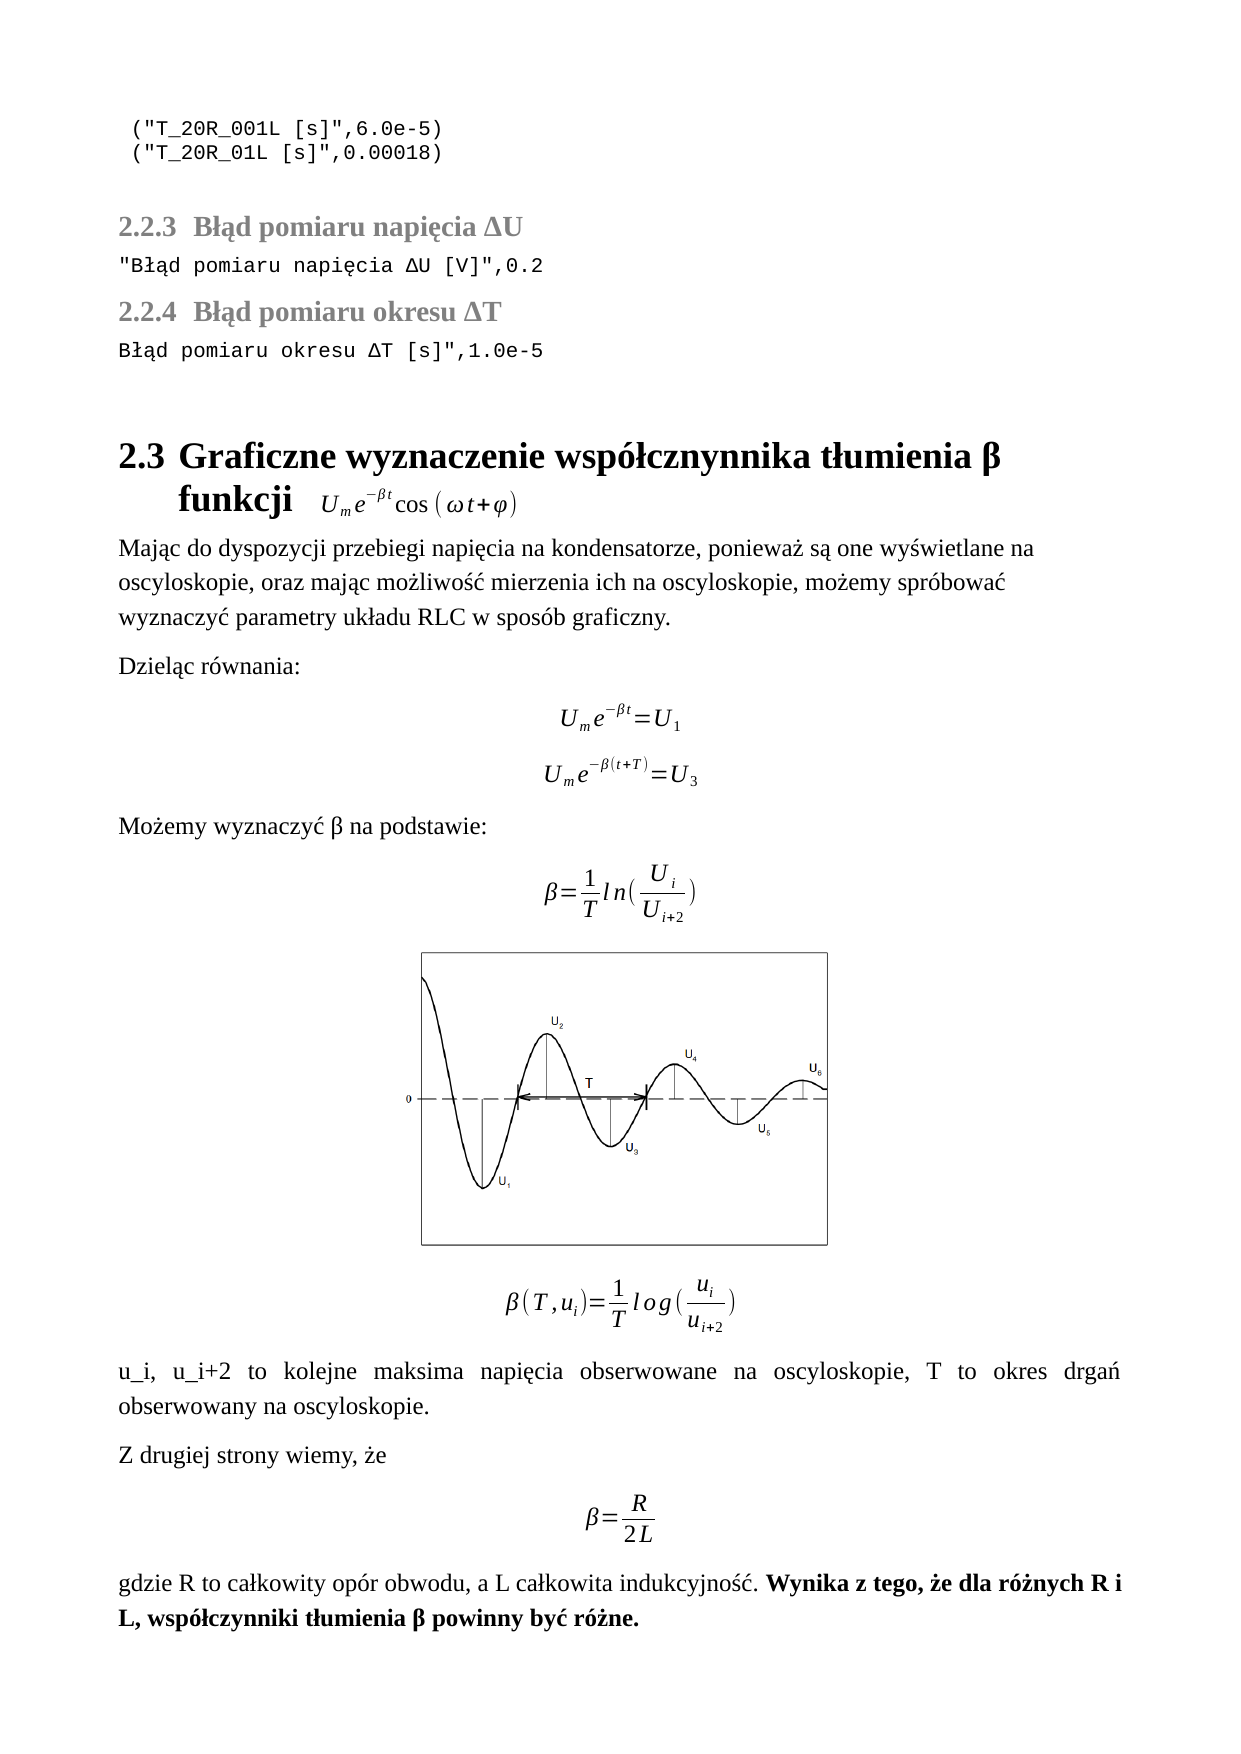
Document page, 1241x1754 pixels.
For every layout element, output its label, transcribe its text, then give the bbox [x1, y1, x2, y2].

picture [396, 946, 844, 1250]
text Błąd pomiaru okresu ΔT [s]",1.0e-5 [118, 340, 1122, 363]
text ("T_20R_001L [s]",6.0e-5) [118, 118, 1122, 142]
text gdzie R to całkowity opór obwodu, a L całkowita indukcyjność. Wynika z tego, że dla różnych R i L, współczynniki tłumienia β powinny być różne. [118, 1568, 1122, 1632]
text "Błąd pomiaru napięcia ΔU [V]",0.2 [118, 256, 1122, 279]
text u_i, u_i+2 to kolejne maksima napięcia obserwowane na oscyloskopie, T to okres drgań obserwowany na oscyloskopie. [118, 1356, 1122, 1420]
subtitle Błąd pomiaru napięcia ΔU [118, 209, 1122, 243]
text Dzieląc równania: [118, 651, 1122, 680]
text Możemy wyznaczyć β na podstawie: [118, 811, 1122, 840]
text ("T_20R_01L [s]",0.00018) [118, 142, 1122, 165]
text Z drugiej strony wiemy, że [118, 1440, 1122, 1469]
subtitle Błąd pomiaru okresu ΔT [118, 294, 1122, 327]
text Mając do dyspozycji przebiegi napięcia na kondensatorze, ponieważ są one wyświetlane na oscyloskopie, oraz mając możliwość mierzenia ich na oscyloskopie, możemy spróbować wyznaczyć parametry układu RLC w sposób graficzny. [118, 533, 1122, 631]
subtitle Graficzne wyznaczenie współcznynnika tłumienia β funkcji [118, 433, 1122, 521]
